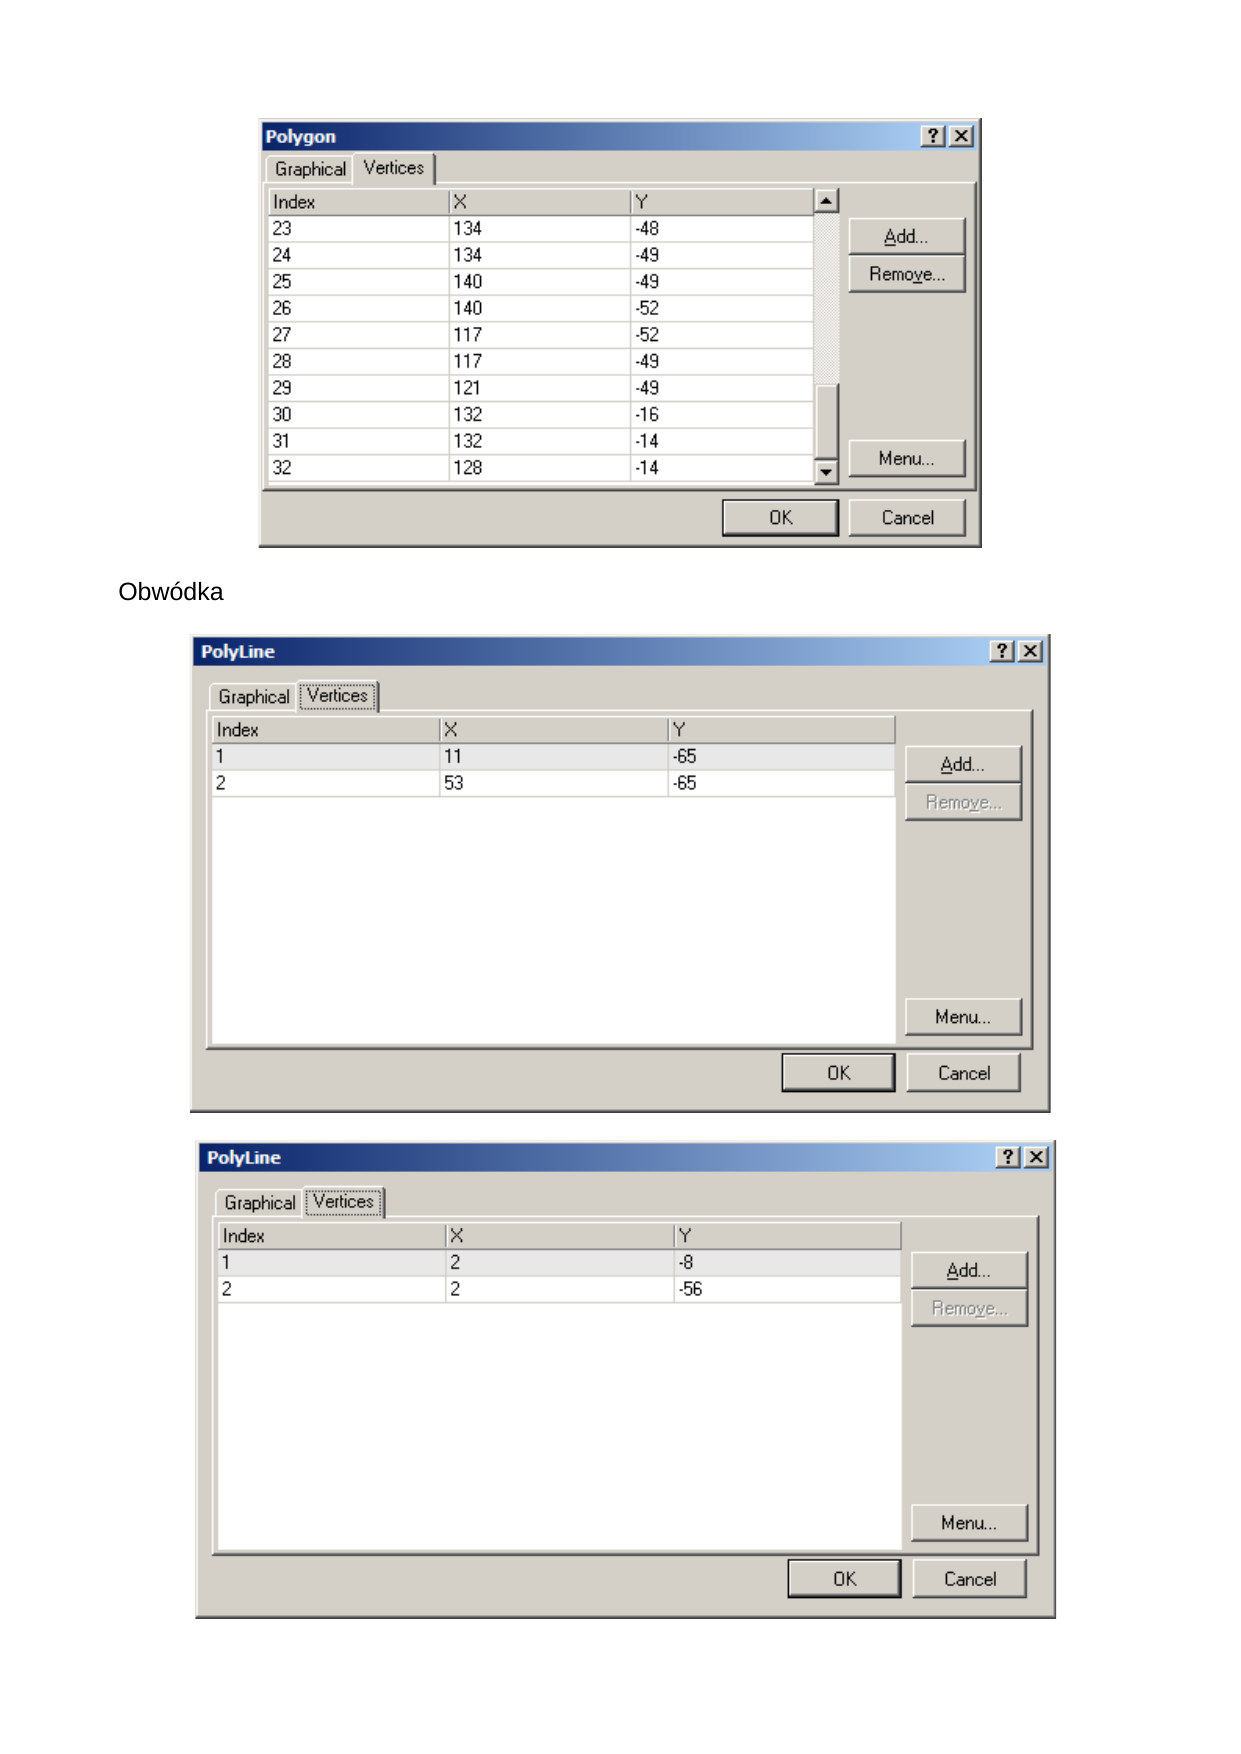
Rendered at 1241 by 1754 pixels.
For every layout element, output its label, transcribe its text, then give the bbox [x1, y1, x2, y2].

text Obwódka [118, 577, 1122, 605]
picture [189, 634, 1051, 1113]
picture [258, 118, 982, 548]
picture [195, 1140, 1057, 1619]
